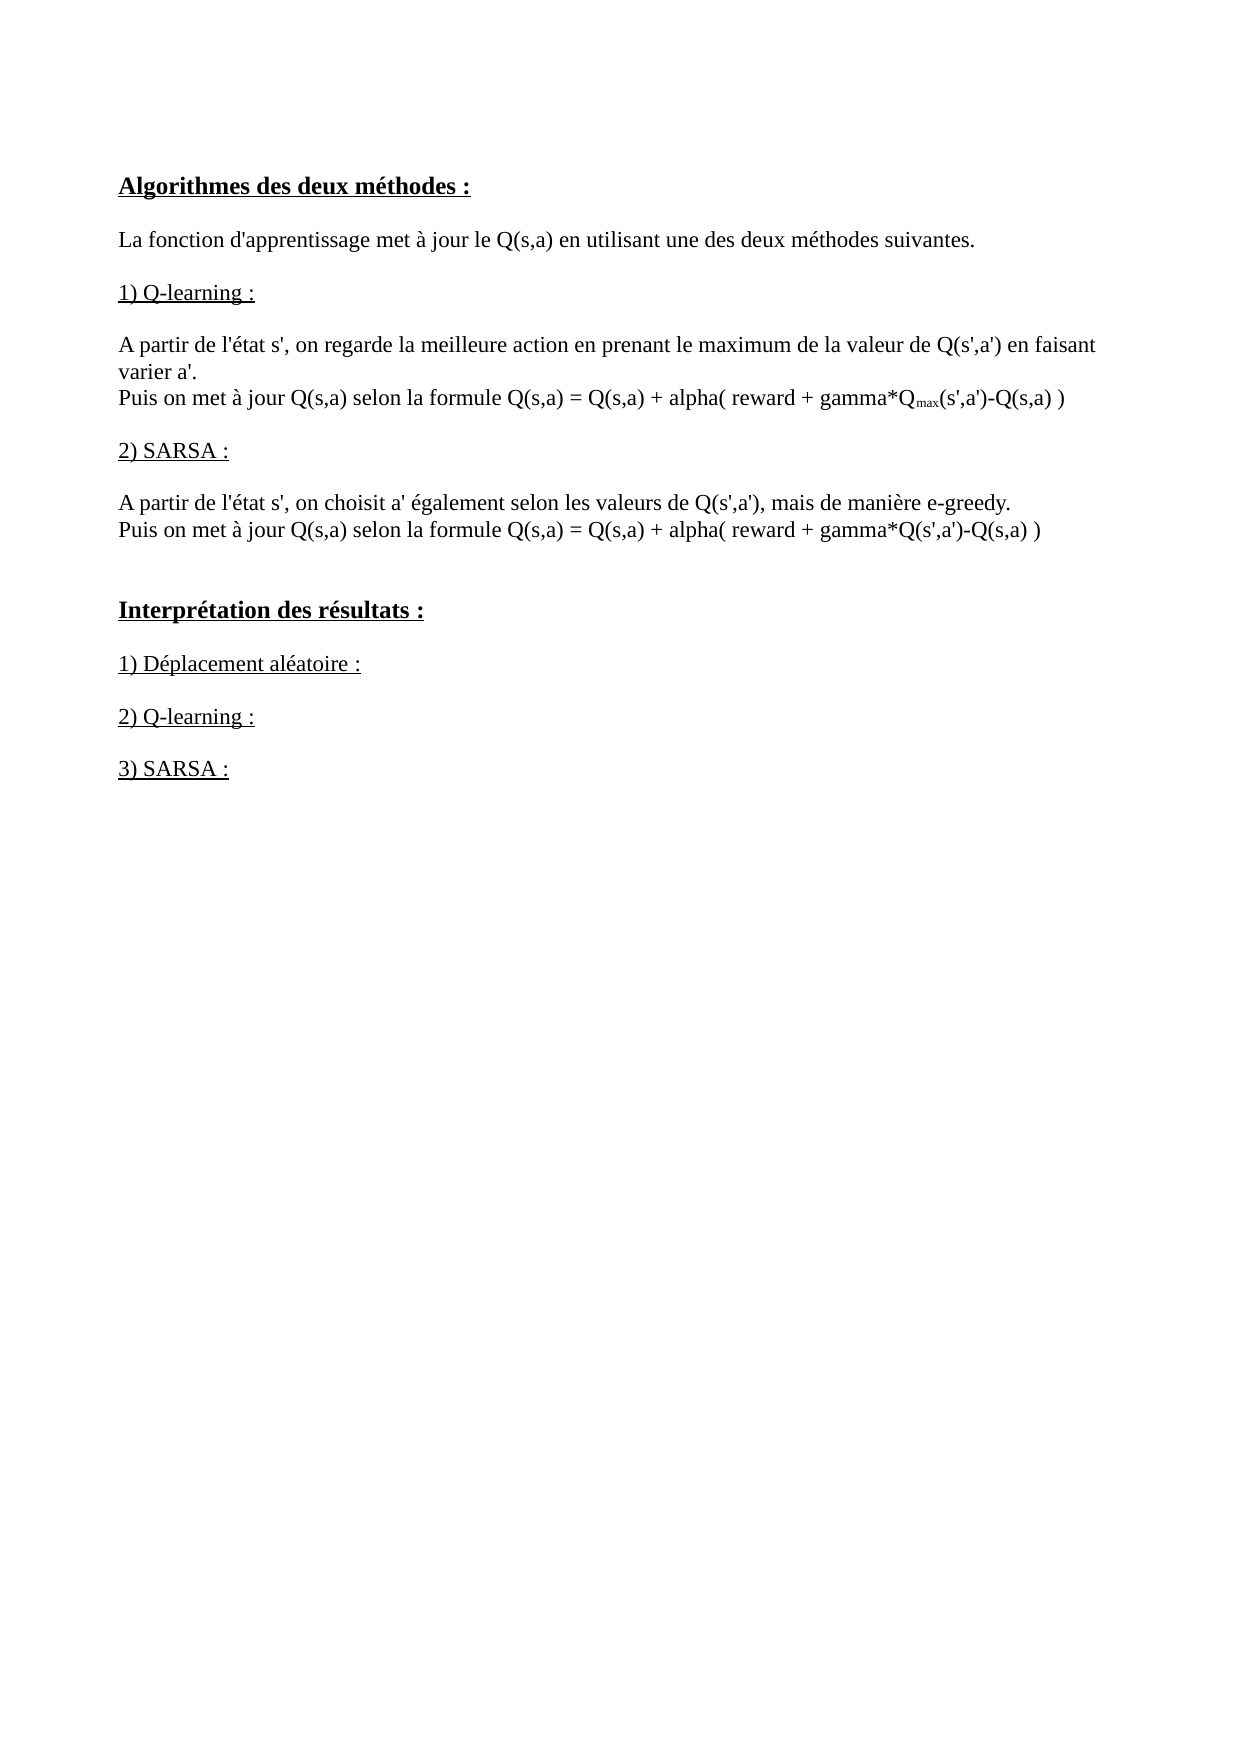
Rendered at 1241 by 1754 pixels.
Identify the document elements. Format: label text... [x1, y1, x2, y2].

text Algorithmes des deux méthodes : [118, 171, 1122, 199]
text Puis on met à jour Q(s,a) selon la formule Q(s,a) = Q(s,a) + alpha( reward + gamma*Qmax(s',a')-Q(s,a) ) [118, 384, 1122, 410]
text A partir de l'état s', on choisit a' également selon les valeurs de Q(s',a'), mais de manière e-greedy. [118, 489, 1122, 516]
text 3) SARSA : [118, 755, 1122, 782]
text 1) Q-learning : [118, 279, 1122, 305]
text 2) Q-learning : [118, 703, 1122, 729]
text Puis on met à jour Q(s,a) selon la formule Q(s,a) = Q(s,a) + alpha( reward + gamma*Q(s',a')-Q(s,a) ) [118, 516, 1122, 542]
text La fonction d'apprentissage met à jour le Q(s,a) en utilisant une des deux méthodes suivantes. [118, 226, 1122, 252]
text 1) Déplacement aléatoire : [118, 650, 1122, 676]
text A partir de l'état s', on regarde la meilleure action en prenant le maximum de la valeur de Q(s',a') en faisant varier a'. [118, 331, 1122, 384]
text 2) SARSA : [118, 437, 1122, 463]
text Interprétation des résultats : [118, 595, 1122, 624]
